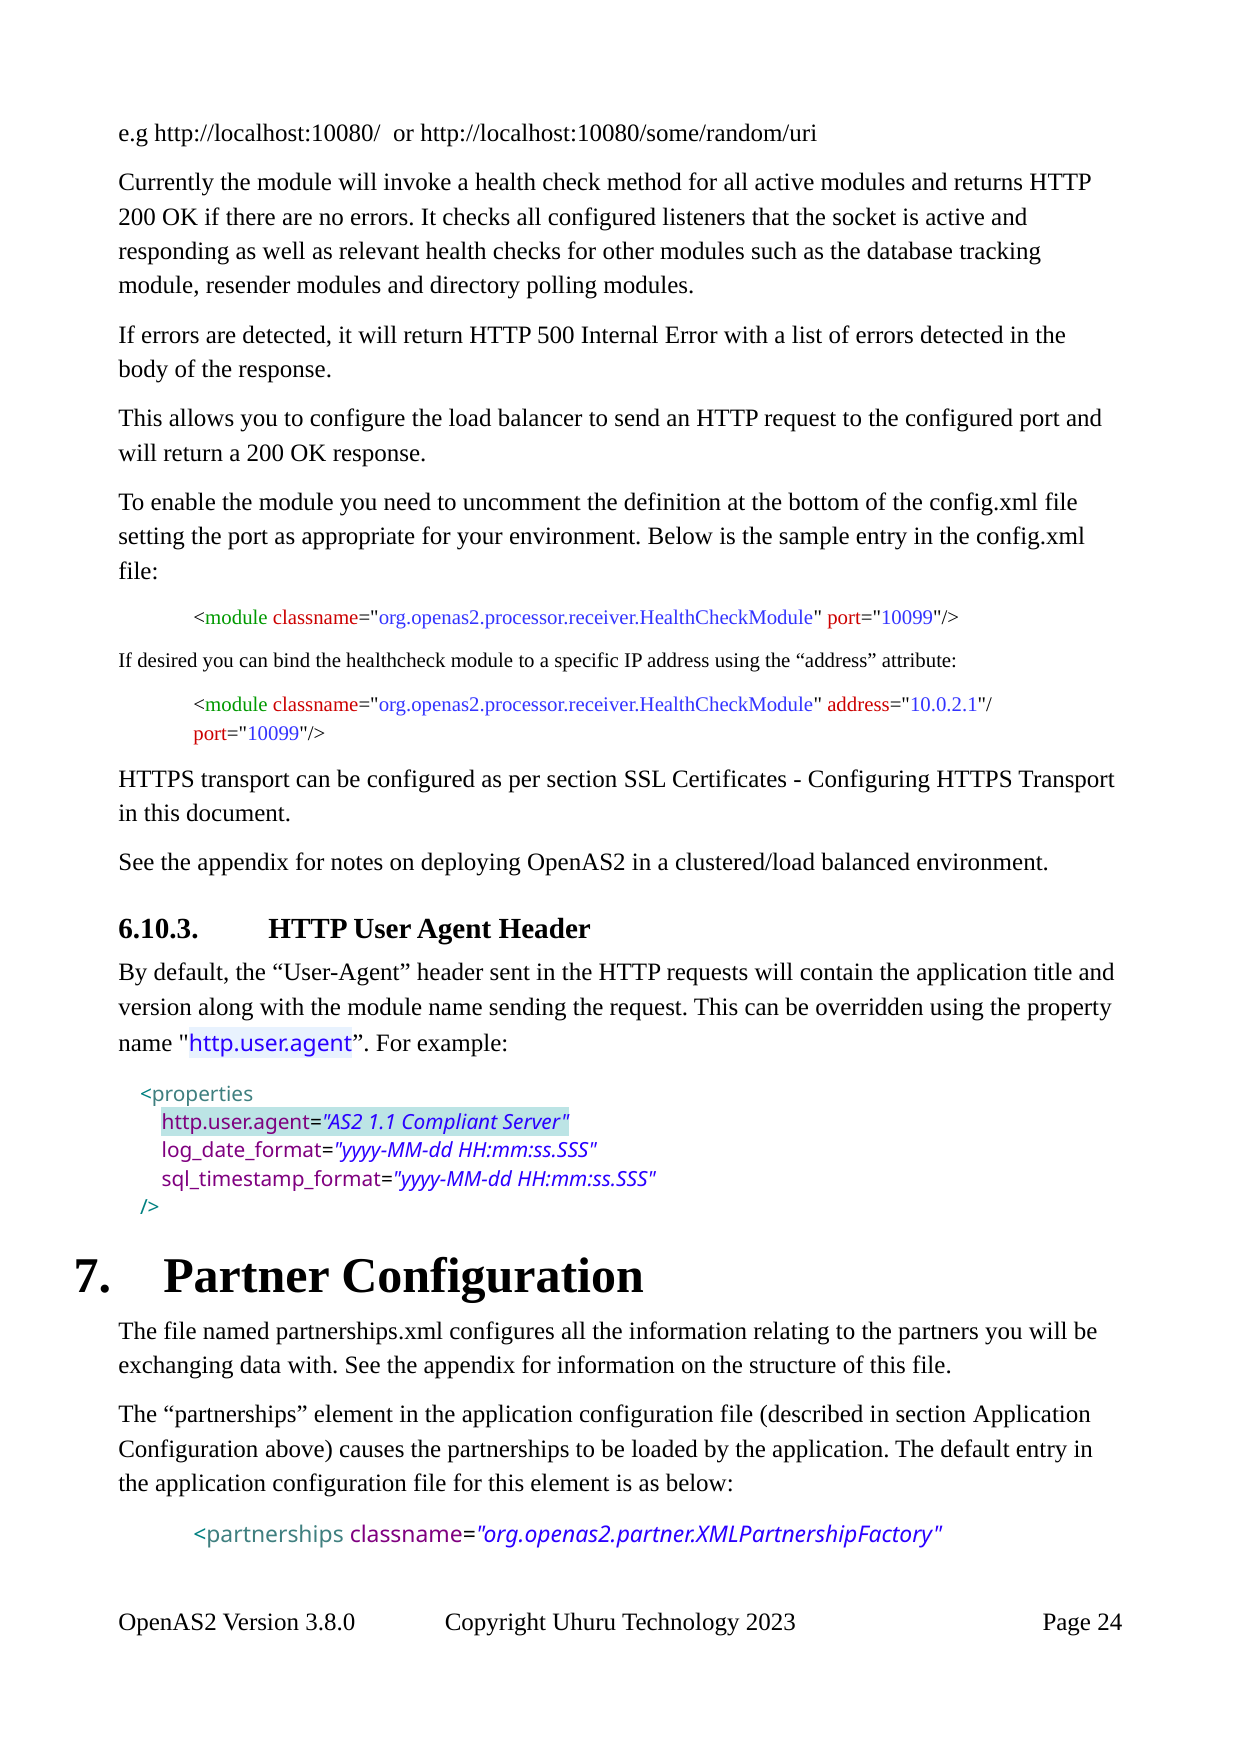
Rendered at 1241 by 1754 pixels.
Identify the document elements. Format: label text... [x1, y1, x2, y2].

text log_date_format="yyyy-MM-dd HH:mm:ss.SSS" [118, 1136, 1122, 1164]
text The file named partnerships.xml configures all the information relating to the partners you will be exchanging data with. See the appendix for information on the structure of this file. [118, 1316, 1122, 1379]
subtitle HTTP User Agent Header [118, 911, 1122, 945]
text <properties [118, 1079, 1122, 1107]
text To enable the module you need to uncomment the definition at the bottom of the config.xml file setting the port as appropriate for your environment. Below is the sample entry in the config.xml file: [118, 487, 1122, 584]
text /> [118, 1192, 1122, 1221]
text Currently the module will invoke a health check method for all active modules and returns HTTP 200 OK if there are no errors. It checks all configured listeners that the socket is active and responding as well as relevant health checks for other modules such as the database tracking module, resender modules and directory polling modules. [118, 167, 1122, 299]
text sql_timestamp_format="yyyy-MM-dd HH:mm:ss.SSS" [118, 1164, 1122, 1192]
text HTTPS transport can be configured as per section SSL Certificates - Configuring HTTPS Transport in this document. [118, 764, 1122, 827]
subtitle Partner Configuration [73, 1246, 1122, 1303]
text The “partnerships” element in the application configuration file (described in section Application Configuration above) causes the partnerships to be loaded by the application. The default entry in the application configuration file for this element is as below: [118, 1399, 1122, 1497]
text <module classname="org.openas2.processor.receiver.HealthCheckModule" address="10.0.2.1"/ port="10099"/> [193, 692, 1122, 744]
text By default, the “User-Agent” header sent in the HTTP requests will contain the application title and version along with the module name sending the request. This can be overridden using the property name "http.user.agent”. For example: [118, 957, 1122, 1058]
text If desired you can bind the healthcheck module to a specific IP address using the “address” attribute: [118, 648, 1122, 672]
text See the appendix for notes on deploying OpenAS2 in a clustered/load balanced environment. [118, 847, 1122, 876]
text If errors are detected, it will return HTTP 500 Internal Error with a list of errors detected in the body of the response. [118, 320, 1122, 383]
text http.user.agent="AS2 1.1 Compliant Server" [118, 1107, 1122, 1136]
text This allows you to configure the load balancer to send an HTTP request to the configured port and will return a 200 OK response. [118, 403, 1122, 466]
text <partnerships classname="org.openas2.partner.XMLPartnershipFactory" [118, 1517, 1122, 1549]
text e.g http://localhost:10080/ or http://localhost:10080/some/random/uri [118, 118, 1122, 147]
text <module classname="org.openas2.processor.receiver.HealthCheckModule" port="10099"/> [193, 605, 1122, 629]
